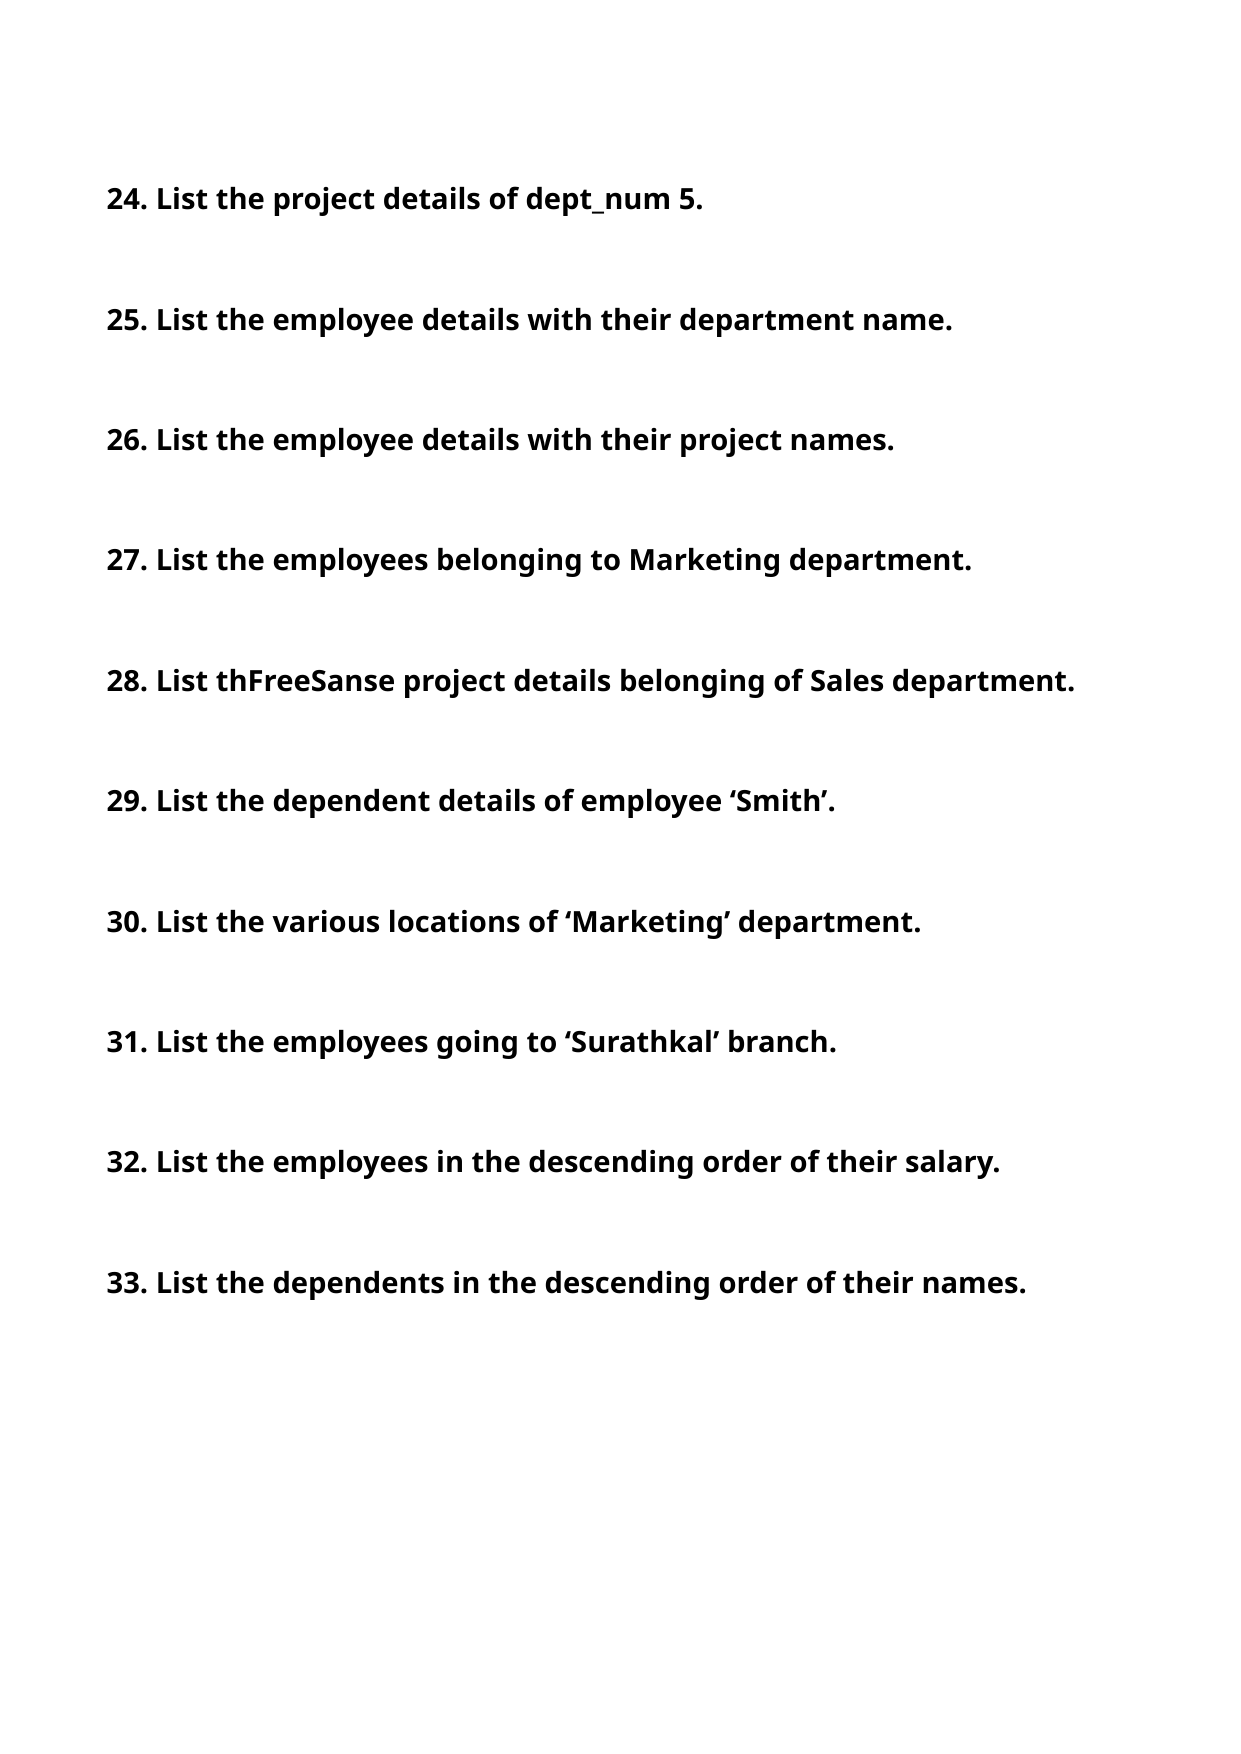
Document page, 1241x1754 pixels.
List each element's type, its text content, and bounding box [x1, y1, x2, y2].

text 30. List the various locations of ‘Marketing’ department. [106, 901, 1122, 941]
text 31. List the employees going to ‘Surathkal’ branch. [106, 1021, 1122, 1061]
text 32. List the employees in the descending order of their salary. [106, 1142, 1122, 1181]
text 26. List the employee details with their project names. [106, 419, 1122, 459]
text 28. List thFreeSanse project details belonging of Sales department. [106, 660, 1122, 700]
text 24. List the project details of dept_num 5. [106, 178, 1122, 218]
text 33. List the dependents in the descending order of their names. [106, 1262, 1122, 1302]
text 27. List the employees belonging to Marketing department. [106, 539, 1122, 579]
text 25. List the employee details with their department name. [106, 299, 1122, 338]
text 29. List the dependent details of employee ‘Smith’. [106, 780, 1122, 820]
